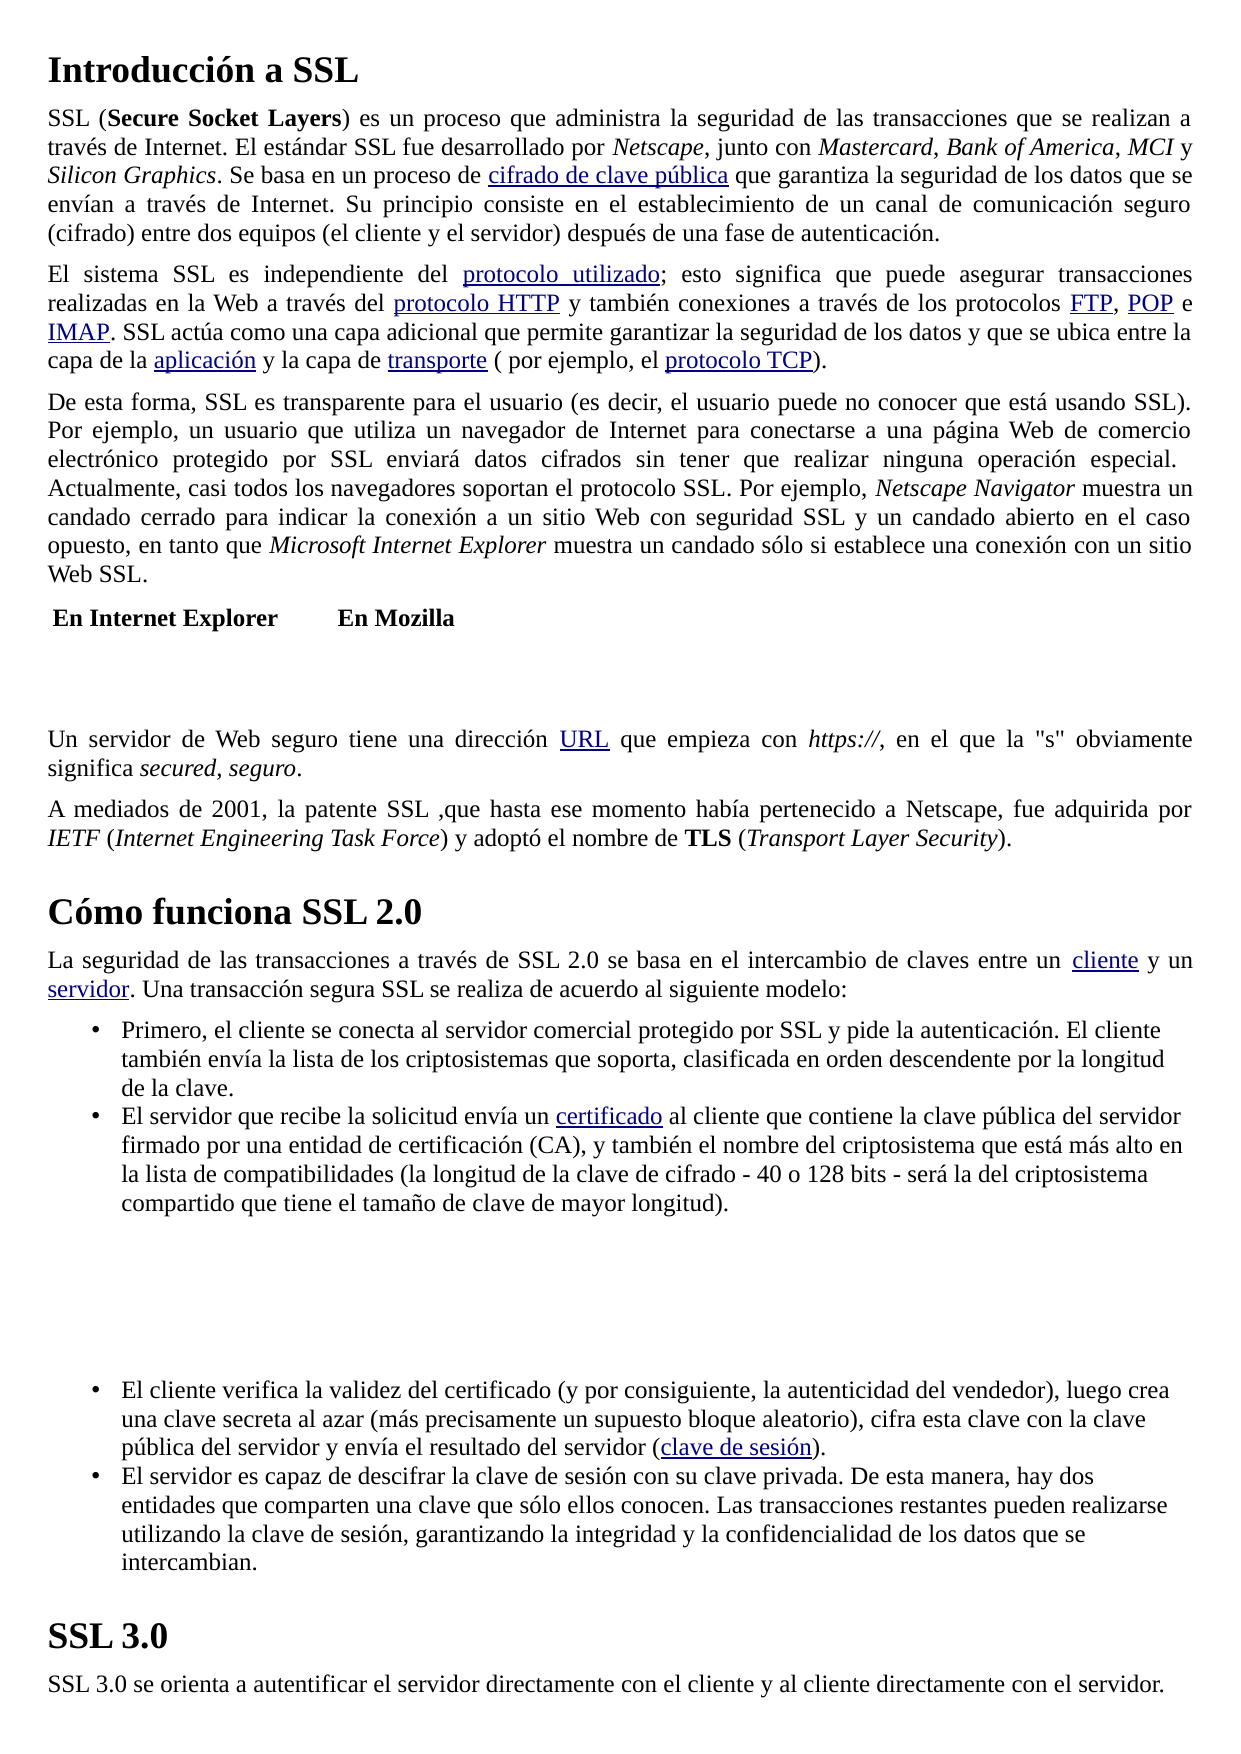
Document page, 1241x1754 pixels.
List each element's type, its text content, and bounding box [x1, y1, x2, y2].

table_header En Internet Explorer [47, 600, 283, 635]
text La seguridad de las transacciones a través de SSL 2.0 se basa en el intercambio de claves entre un cliente y un servidor. Una transacción segura SSL se realiza de acuerdo al siguiente modelo: [47, 945, 1193, 1003]
text Un servidor de Web seguro tiene una dirección URL que empieza con https://, en el que la "s" obviamente significa secured, seguro. [47, 724, 1193, 782]
subtitle SSL 3.0 [47, 1614, 1193, 1657]
table_header En Mozilla [283, 600, 509, 635]
text SSL 3.0 se orienta a autentificar el servidor directamente con el cliente y al cliente directamente con el servidor. [47, 1669, 1193, 1698]
text De esta forma, SSL es transparente para el usuario (es decir, el usuario puede no conocer que está usando SSL). Por ejemplo, un usuario que utiliza un navegador de Internet para conectarse a una página Web de comercio electrónico protegido por SSL enviará datos cifrados sin tener que realizar ninguna operación especial. Actualmente, casi todos los navegadores soportan el protocolo SSL. Por ejemplo, Netscape Navigator muestra un candado cerrado para indicar la conexión a un sitio Web con seguridad SSL y un candado abierto en el caso opuesto, en tanto que Microsoft Internet Explorer muestra un candado sólo si establece una conexión con un sitio Web SSL. [47, 387, 1193, 588]
table_cell [47, 635, 283, 724]
list El servidor que recibe la solicitud envía un certificado al cliente que contiene la clave pública del servidor firmado por una entidad de certificación (CA), y también el nombre del criptosistema que está más alto en la lista de compatibilidades (la longitud de la clave de cifrado - 40 o 128 bits - será la del criptosistema compartido que tiene el tamaño de clave de mayor longitud). [91, 1101, 1193, 1216]
table_cell [283, 635, 509, 724]
text El sistema SSL es independiente del protocolo utilizado; esto significa que puede asegurar transacciones realizadas en la Web a través del protocolo HTTP y también conexiones a través de los protocolos FTP, POP e IMAP. SSL actúa como una capa adicional que permite garantizar la seguridad de los datos y que se ubica entre la capa de la aplicación y la capa de transporte ( por ejemplo, el protocolo TCP). [47, 259, 1193, 374]
list El cliente verifica la validez del certificado (y por consiguiente, la autenticidad del vendedor), luego crea una clave secreta al azar (más precisamente un supuesto bloque aleatorio), cifra esta clave con la clave pública del servidor y envía el resultado del servidor (clave de sesión). [91, 1375, 1193, 1461]
text A mediados de 2001, la patente SSL ,que hasta ese momento había pertenecido a Netscape, fue adquirida por IETF (Internet Engineering Task Force) y adoptó el nombre de TLS (Transport Layer Security). [47, 794, 1193, 852]
subtitle Introducción a SSL [47, 47, 1193, 90]
text SSL (Secure Socket Layers) es un proceso que administra la seguridad de las transacciones que se realizan a través de Internet. El estándar SSL fue desarrollado por Netscape, junto con Mastercard, Bank of America, MCI y Silicon Graphics. Se basa en un proceso de cifrado de clave pública que garantiza la seguridad de los datos que se envían a través de Internet. Su principio consiste en el establecimiento de un canal de comunicación seguro (cifrado) entre dos equipos (el cliente y el servidor) después de una fase de autenticación. [47, 103, 1193, 247]
list Primero, el cliente se conecta al servidor comercial protegido por SSL y pide la autenticación. El cliente también envía la lista de los criptosistemas que soporta, clasificada en orden descendente por la longitud de la clave. [91, 1015, 1193, 1101]
list El servidor es capaz de descifrar la clave de sesión con su clave privada. De esta manera, hay dos entidades que comparten una clave que sólo ellos conocen. Las transacciones restantes pueden realizarse utilizando la clave de sesión, garantizando la integridad y la confidencialidad de los datos que se intercambian. [91, 1461, 1193, 1576]
subtitle Cómo funciona SSL 2.0 [47, 889, 1193, 933]
